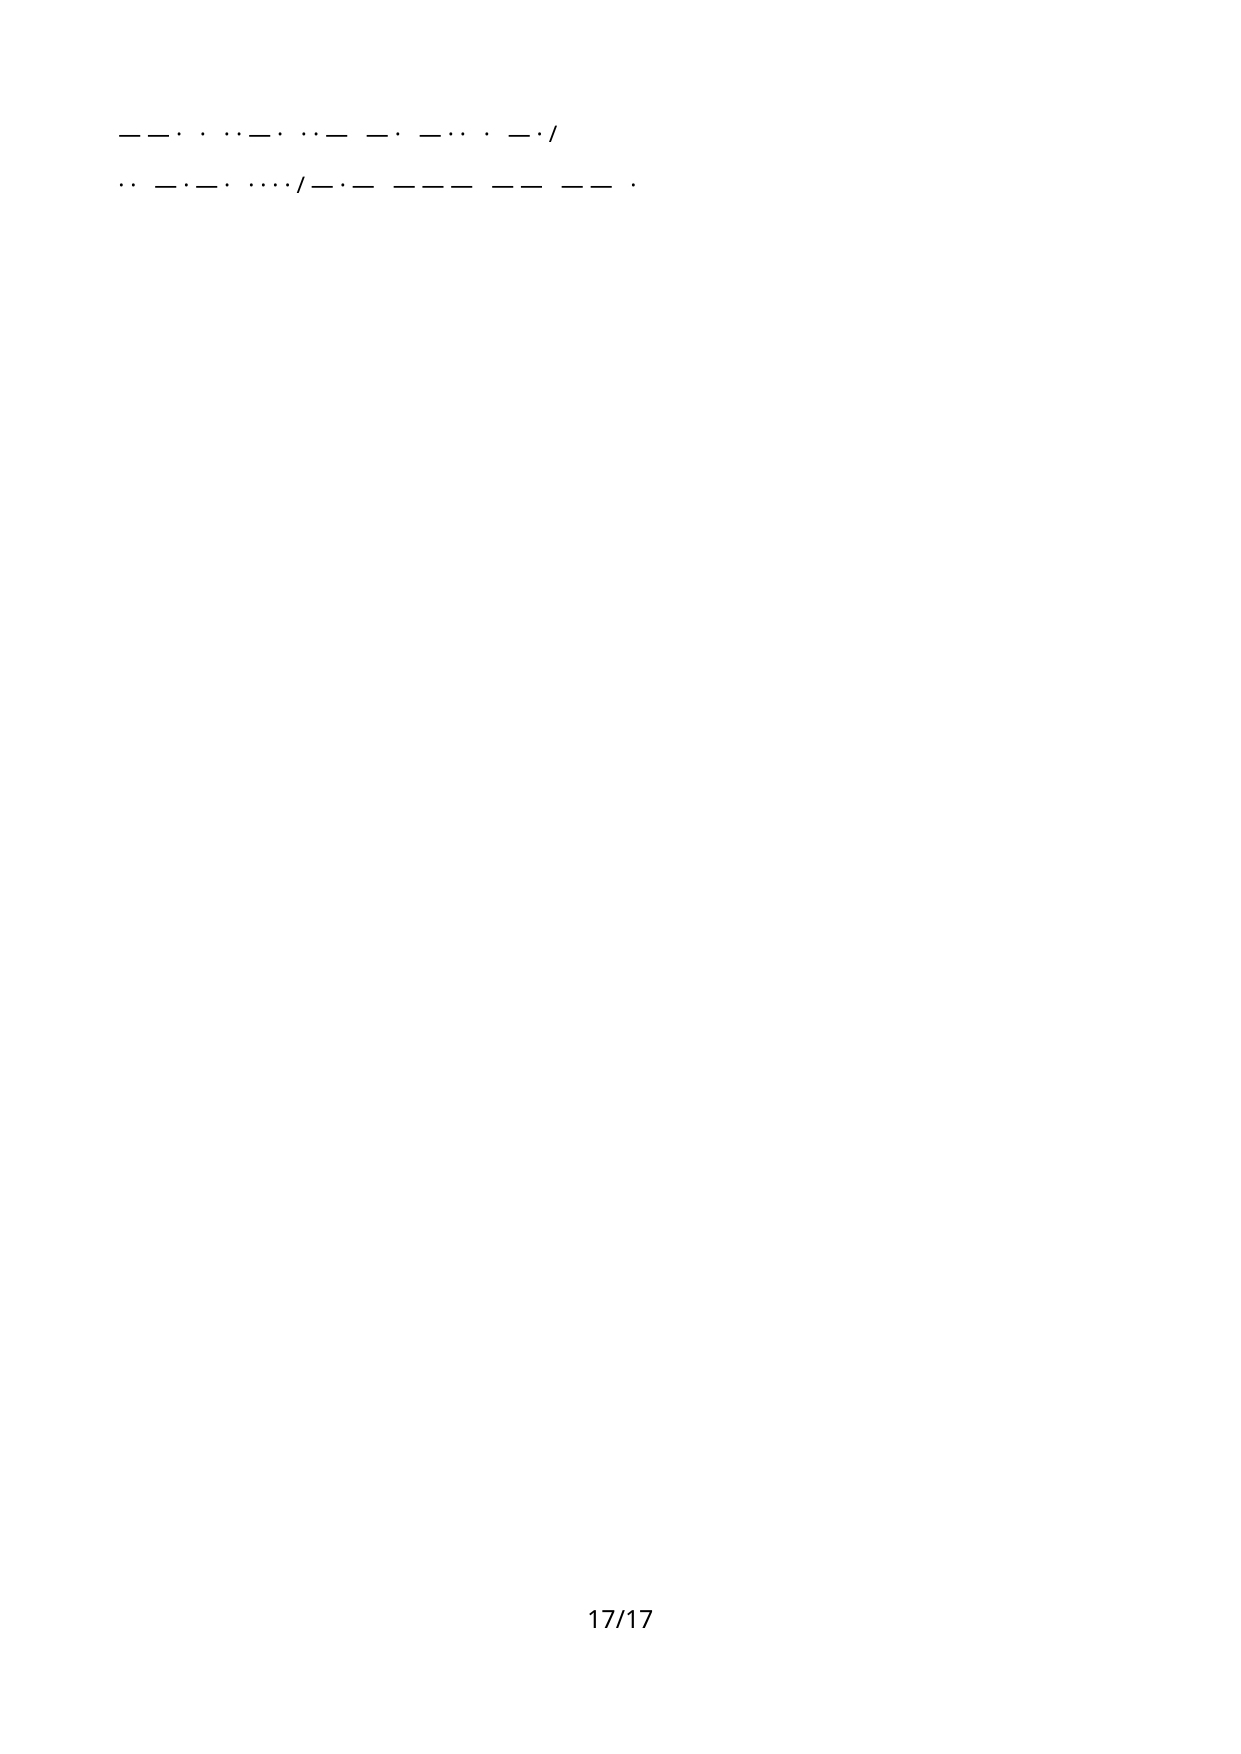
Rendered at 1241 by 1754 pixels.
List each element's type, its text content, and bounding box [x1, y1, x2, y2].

text · · — · — · · · · · / — · — — — — — — — — · [118, 169, 1122, 200]
text — — · · · · — · · · — — · — · · · — · / [118, 118, 1122, 149]
